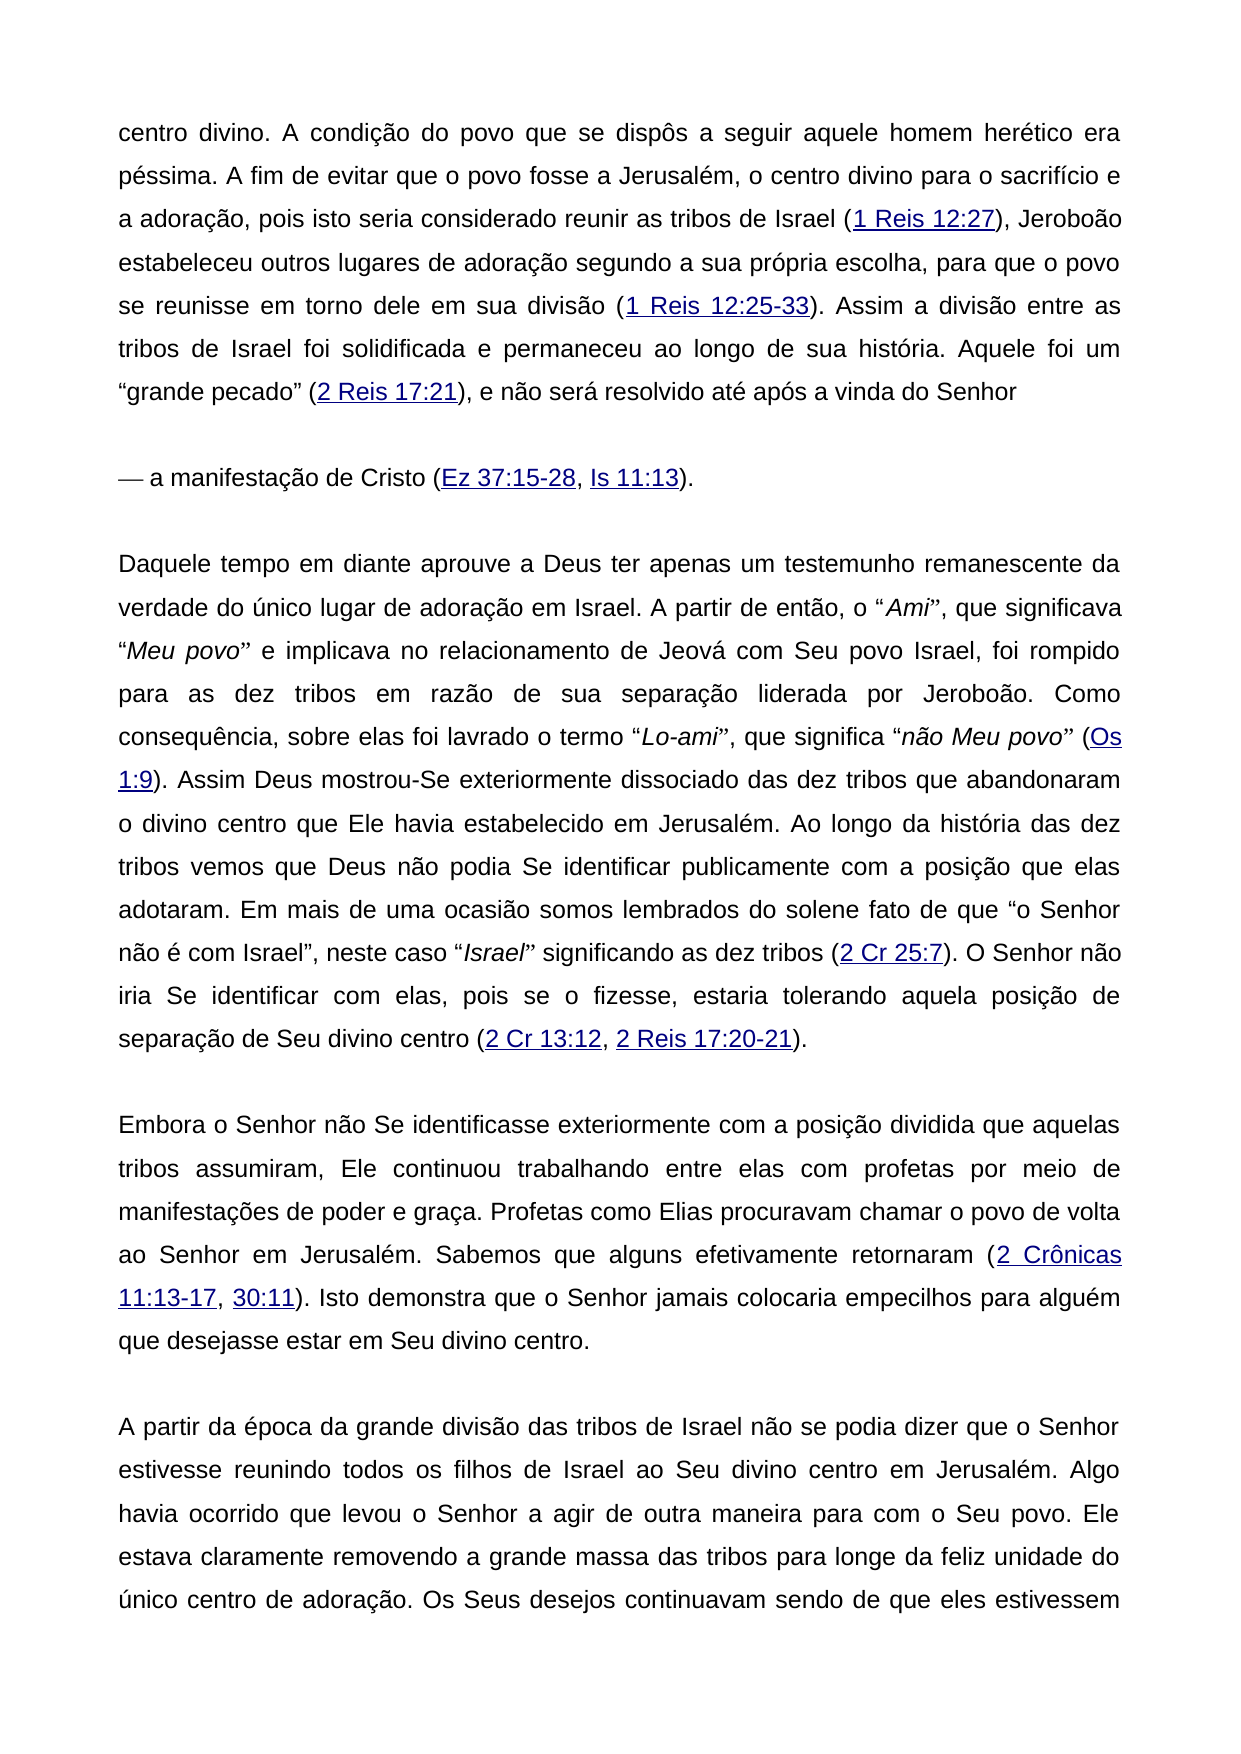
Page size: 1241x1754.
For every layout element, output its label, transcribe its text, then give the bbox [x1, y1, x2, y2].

text centro divino. A condição do povo que se dispôs a seguir aquele homem herético era péssima. A fim de evitar que o povo fosse a Jerusalém, o centro divino para o sacrifício e a adoração, pois isto seria considerado reunir as tribos de Israel (1 Reis 12:27), Jeroboão estabeleceu outros lugares de adoração segundo a sua própria escolha, para que o povo se reunisse em torno dele em sua divisão (1 Reis 12:25-33). Assim a divisão entre as tribos de Israel foi solidificada e permaneceu ao longo de sua história. Aquele foi um “grande pecado” (2 Reis 17:21), e não será resolvido até após a vinda do Senhor [118, 118, 1122, 406]
text Embora o Senhor não Se identificasse exteriormente com a posição dividida que aquelas tribos assumiram, Ele continuou trabalhando entre elas com profetas por meio de manifestações de poder e graça. Profetas como Elias procuravam chamar o povo de volta ao Senhor em Jerusalém. Sabemos que alguns efetivamente retornaram (2 Crônicas 11:13-17, 30:11). Isto demonstra que o Senhor jamais colocaria empecilhos para alguém que desejasse estar em Seu divino centro. [118, 1111, 1122, 1355]
text A partir da época da grande divisão das tribos de Israel não se podia dizer que o Senhor estivesse reunindo todos os filhos de Israel ao Seu divino centro em Jerusalém. Algo havia ocorrido que levou o Senhor a agir de outra maneira para com o Seu povo. Ele estava claramente removendo a grande massa das tribos para longe da feliz unidade do único centro de adoração. Os Seus desejos continuavam sendo de que eles estivessem [118, 1412, 1122, 1614]
text — a manifestação de Cristo (Ez 37:15-28, Is 11:13). [118, 463, 1122, 492]
text Daquele tempo em diante aprouve a Deus ter apenas um testemunho remanescente da verdade do único lugar de adoração em Israel. A partir de então, o “Ami”, que significava “Meu povo” e implicava no relacionamento de Jeová com Seu povo Israel, foi rompido para as dez tribos em razão de sua separação liderada por Jeroboão. Como consequência, sobre elas foi lavrado o termo “Lo-ami”, que significa “não Meu povo” (Os 1:9). Assim Deus mostrou-Se exteriormente dissociado das dez tribos que abandonaram o divino centro que Ele havia estabelecido em Jerusalém. Ao longo da história das dez tribos vemos que Deus não podia Se identificar publicamente com a posição que elas adotaram. Em mais de uma ocasião somos lembrados do solene fato de que “o Senhor não é com Israel”, neste caso “Israel” significando as dez tribos (2 Cr 25:7). O Senhor não iria Se identificar com elas, pois se o fizesse, estaria tolerando aquela posição de separação de Seu divino centro (2 Cr 13:12, 2 Reis 17:20-21). [118, 549, 1122, 1053]
